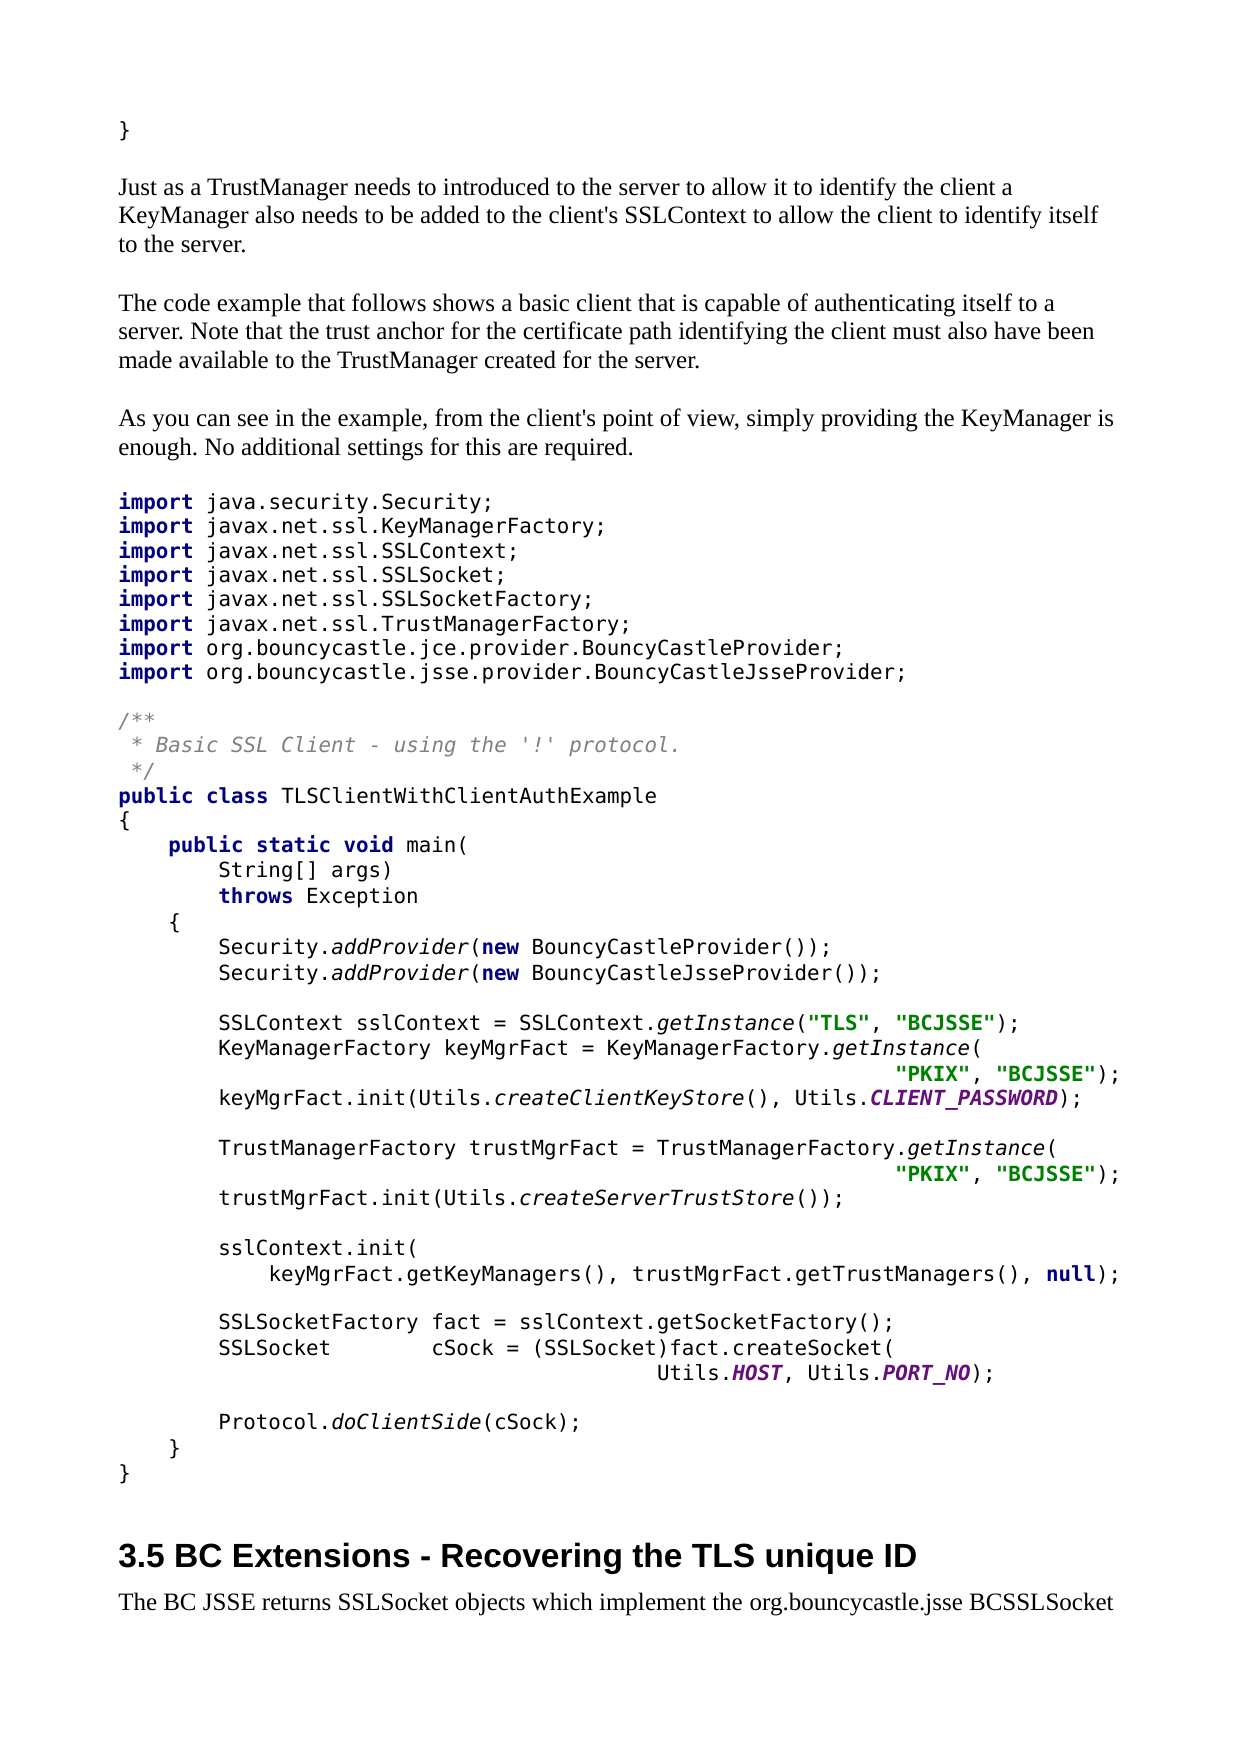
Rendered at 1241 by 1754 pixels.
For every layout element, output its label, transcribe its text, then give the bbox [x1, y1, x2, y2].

text */ [118, 759, 1122, 784]
text trustMgrFact.init(Utils.createServerTrustStore()); [118, 1186, 1122, 1212]
text Security.addProvider(new BouncyCastleJsseProvider()); [118, 961, 1122, 987]
text { [118, 910, 1122, 935]
text * Basic SSL Client - using the '!' protocol. [118, 733, 1122, 759]
text } [118, 118, 1122, 142]
text As you can see in the example, from the client's point of view, simply providing the KeyManager is enough. No additional settings for this are required. [118, 403, 1122, 461]
text KeyManagerFactory keyMgrFact = KeyManagerFactory.getInstance( [118, 1036, 1122, 1062]
text String[] args) [118, 858, 1122, 884]
text Protocol.doClientSide(cSock); [118, 1410, 1122, 1436]
text import javax.net.ssl.SSLSocketFactory; [118, 587, 1122, 612]
text "PKIX", "BCJSSE"); [118, 1162, 1122, 1186]
text sslContext.init( [118, 1236, 1122, 1262]
text keyMgrFact.getKeyManagers(), trustMgrFact.getTrustManagers(), null); [118, 1262, 1122, 1286]
text SSLSocket cSock = (SSLSocket)fact.createSocket( [118, 1336, 1122, 1361]
text Utils.HOST, Utils.PORT_NO); [118, 1361, 1122, 1386]
text import org.bouncycastle.jce.provider.BouncyCastleProvider; [118, 636, 1122, 660]
text } [118, 1461, 1122, 1486]
text { [118, 808, 1122, 833]
text throws Exception [118, 884, 1122, 910]
text keyMgrFact.init(Utils.createClientKeyStore(), Utils.CLIENT_PASSWORD); [118, 1086, 1122, 1112]
text public class TLSClientWithClientAuthExample [118, 784, 1122, 808]
text public static void main( [118, 833, 1122, 858]
text import javax.net.ssl.TrustManagerFactory; [118, 612, 1122, 636]
text import java.security.Security; [118, 490, 1122, 514]
text SSLSocketFactory fact = sslContext.getSocketFactory(); [118, 1310, 1122, 1336]
text "PKIX", "BCJSSE"); [118, 1062, 1122, 1086]
text import javax.net.ssl.SSLSocket; [118, 563, 1122, 587]
text import javax.net.ssl.KeyManagerFactory; [118, 514, 1122, 539]
text import org.bouncycastle.jsse.provider.BouncyCastleJsseProvider; [118, 660, 1122, 684]
text The BC JSSE returns SSLSocket objects which implement the org.bouncycastle.jsse BCSSLSocket [118, 1587, 1122, 1616]
text /** [118, 709, 1122, 733]
text Just as a TrustManager needs to introduced to the server to allow it to identify the client a KeyManager also needs to be added to the client's SSLContext to allow the client to identify itself to the server. [118, 172, 1122, 258]
text TrustManagerFactory trustMgrFact = TrustManagerFactory.getInstance( [118, 1136, 1122, 1162]
text } [118, 1436, 1122, 1461]
subtitle 3.5 BC Extensions - Recovering the TLS unique ID [118, 1536, 1122, 1574]
text SSLContext sslContext = SSLContext.getInstance("TLS", "BCJSSE"); [118, 1011, 1122, 1036]
text import javax.net.ssl.SSLContext; [118, 539, 1122, 563]
text The code example that follows shows a basic client that is capable of authenticating itself to a server. Note that the trust anchor for the certificate path identifying the client must also have been made available to the TrustManager created for the server. [118, 288, 1122, 374]
text Security.addProvider(new BouncyCastleProvider()); [118, 935, 1122, 961]
